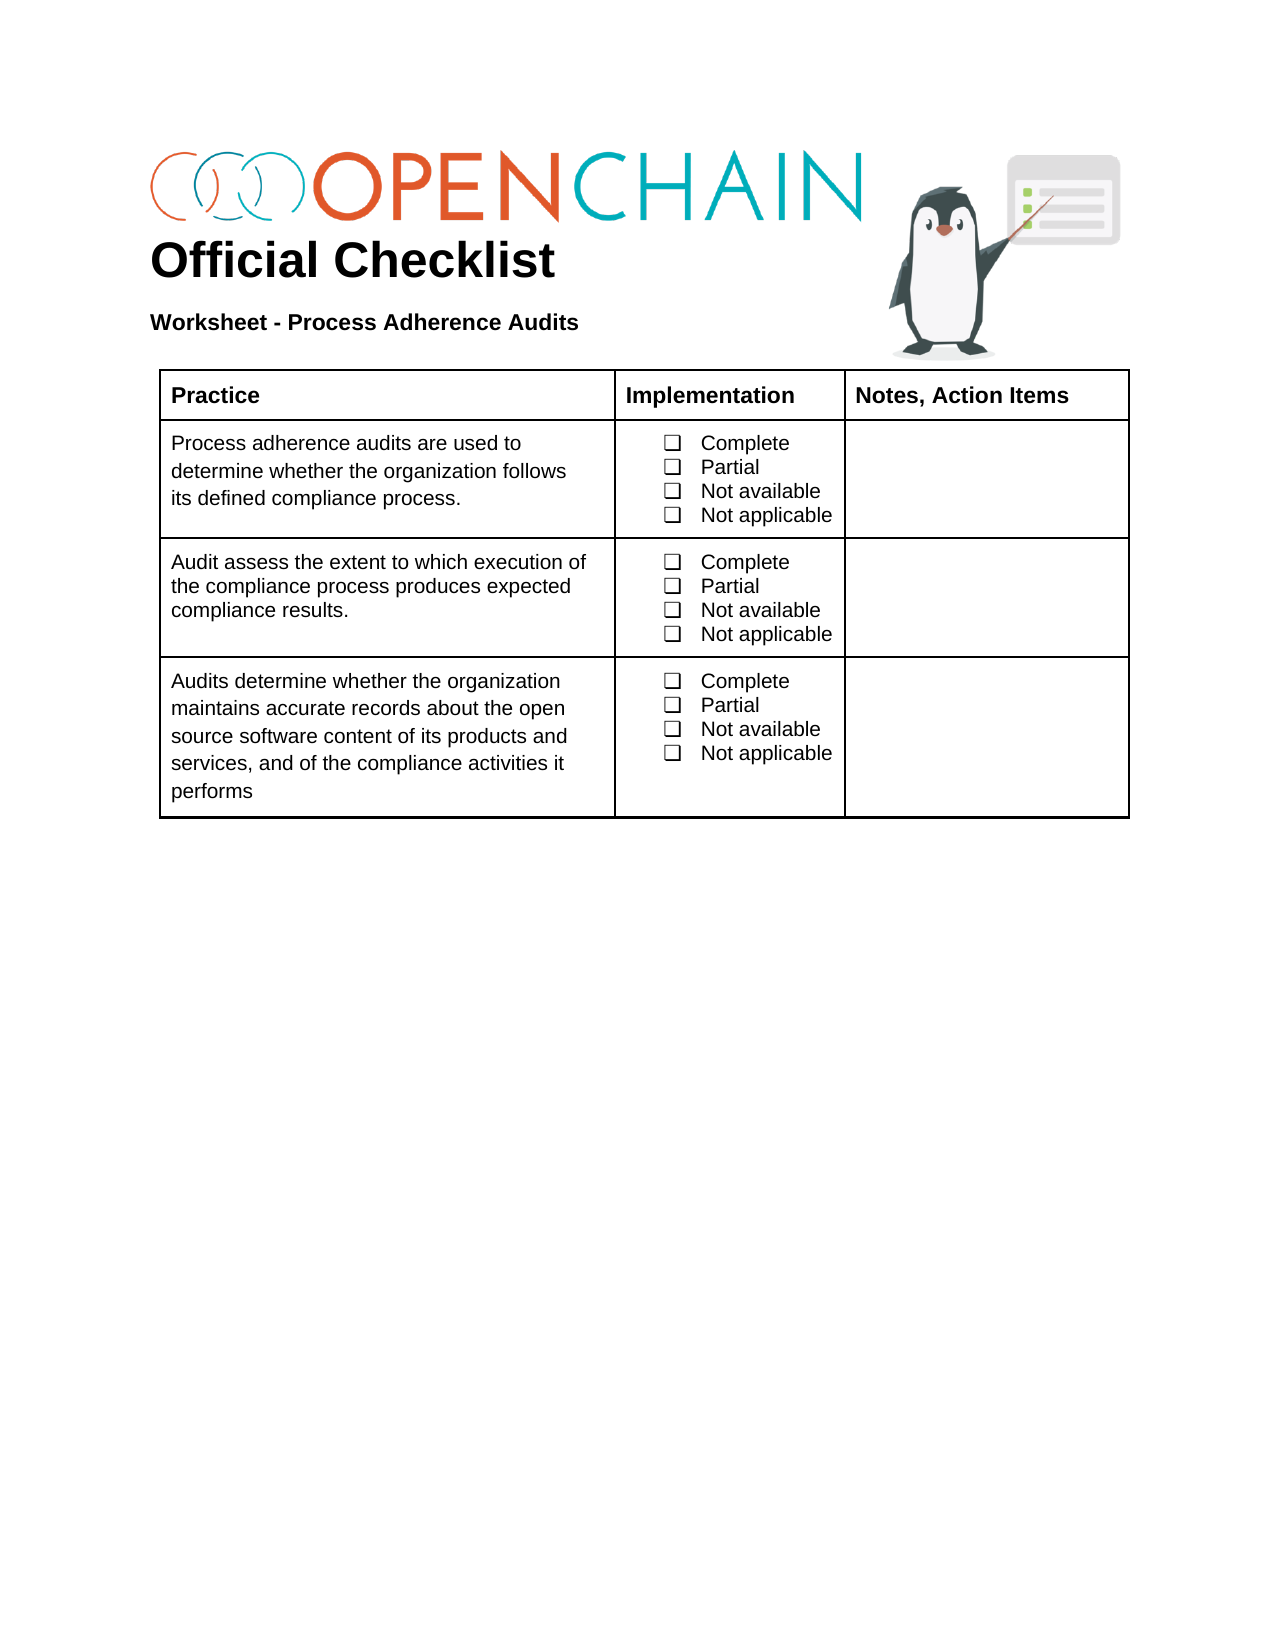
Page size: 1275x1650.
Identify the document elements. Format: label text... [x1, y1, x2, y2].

table_cell Audits determine whether the organization maintains accurate records about the open source software content of its products and services, and of the compliance activities it performs [161, 658, 614, 816]
subtitle Official Checklist [150, 230, 910, 288]
table_cell [846, 421, 1128, 537]
table_header Notes, Action Items [846, 371, 1128, 418]
table_header Practice [161, 371, 614, 418]
table_cell Process adherence audits are used to determine whether the organization follows its defined compliance process. [161, 421, 614, 537]
table_cell Audit assess the extent to which execution of the compliance process produces expected compliance results. [161, 539, 614, 656]
table_header Implementation [616, 371, 844, 418]
text [977, 309, 1125, 335]
table_cell [846, 658, 1128, 816]
table_cell [846, 539, 1128, 656]
text Worksheet - Process Adherence Audits [150, 309, 913, 335]
table_cell Complete Partial Not available Not applicable [616, 421, 844, 537]
subtitle [978, 230, 1007, 249]
table_cell Complete Partial Not available Not applicable [616, 539, 844, 656]
table_cell Complete Partial Not available Not applicable [616, 658, 844, 816]
subtitle [984, 230, 1125, 288]
